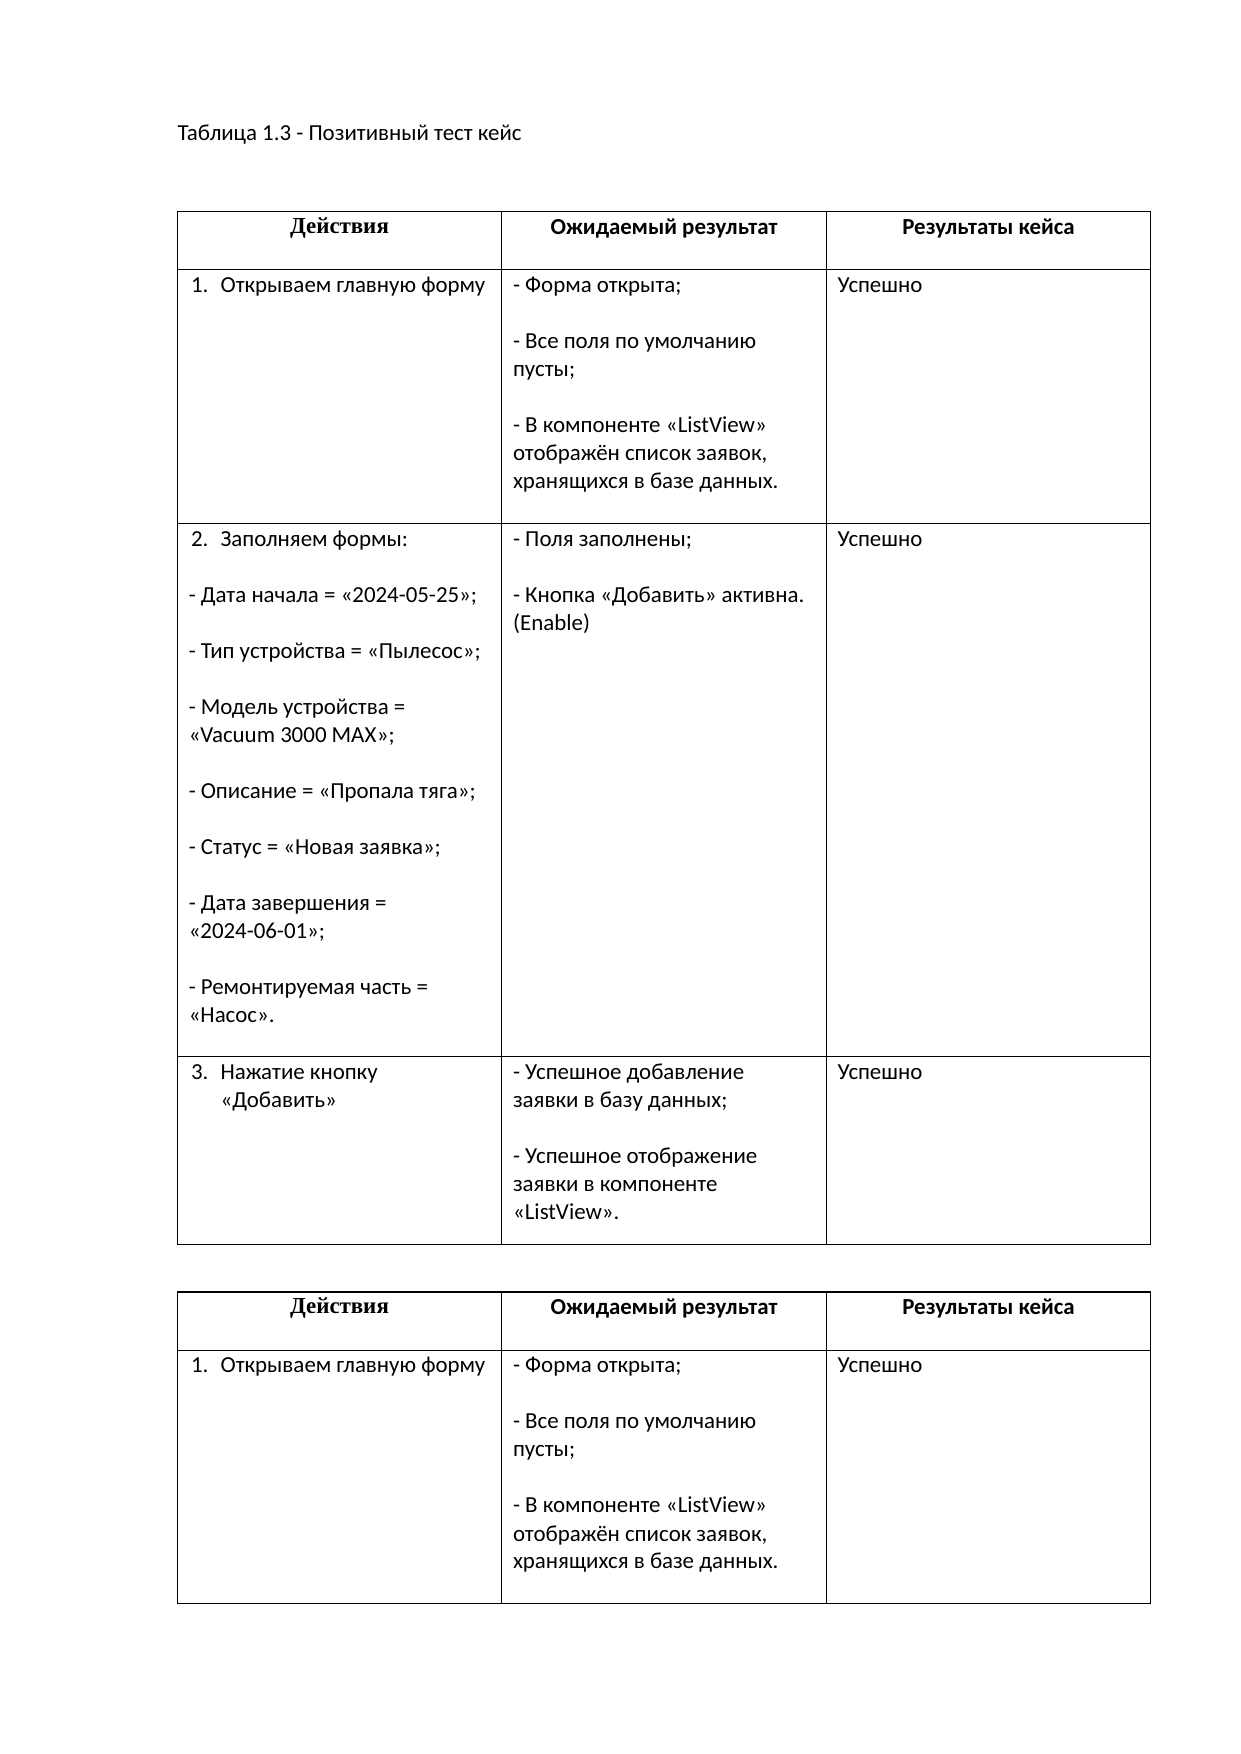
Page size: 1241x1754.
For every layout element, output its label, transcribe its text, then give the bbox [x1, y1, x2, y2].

table_cell Успешно [827, 270, 1150, 523]
table_cell Успешно [827, 524, 1150, 1056]
table_header Ожидаемый результат [502, 1293, 826, 1349]
text Таблица 1.3 - Позитивный тест кейс [177, 118, 1152, 146]
table_header Результаты кейса [827, 1293, 1150, 1349]
table_cell Успешно [827, 1057, 1150, 1244]
table_cell - Поля заполнены; - Кнопка «Добавить» активна. (Enable) [502, 524, 826, 1056]
table_cell Успешно [827, 1351, 1150, 1603]
table_cell Нажатие кнопку «Добавить» [178, 1057, 501, 1244]
table_cell Заполняем формы: - Дата начала = «2024-05-25»; - Тип устройства = «Пылесос»; - Модель устройства = «Vacuum 3000 MAX»; - Описание = «Пропала тяга»; - Статус = «Новая заявка»; - Дата завершения = «2024-06-01»; - Ремонтируемая часть = «Насос». [178, 524, 501, 1056]
table_cell Открываем главную форму [178, 1351, 501, 1603]
table_cell Открываем главную форму [178, 270, 501, 523]
table_header Ожидаемый результат [502, 212, 826, 269]
table_header Результаты кейса [827, 212, 1150, 269]
table_cell - Форма открыта; - Все поля по умолчанию пусты; - В компоненте «ListView» отображён список заявок, хранящихся в базе данных. [502, 1351, 826, 1603]
table_header Действия [178, 212, 501, 269]
table_header Действия [178, 1293, 501, 1349]
table_cell - Форма открыта; - Все поля по умолчанию пусты; - В компоненте «ListView» отображён список заявок, хранящихся в базе данных. [502, 270, 826, 523]
table_cell - Успешное добавление заявки в базу данных; - Успешное отображение заявки в компоненте «ListView». [502, 1057, 826, 1244]
